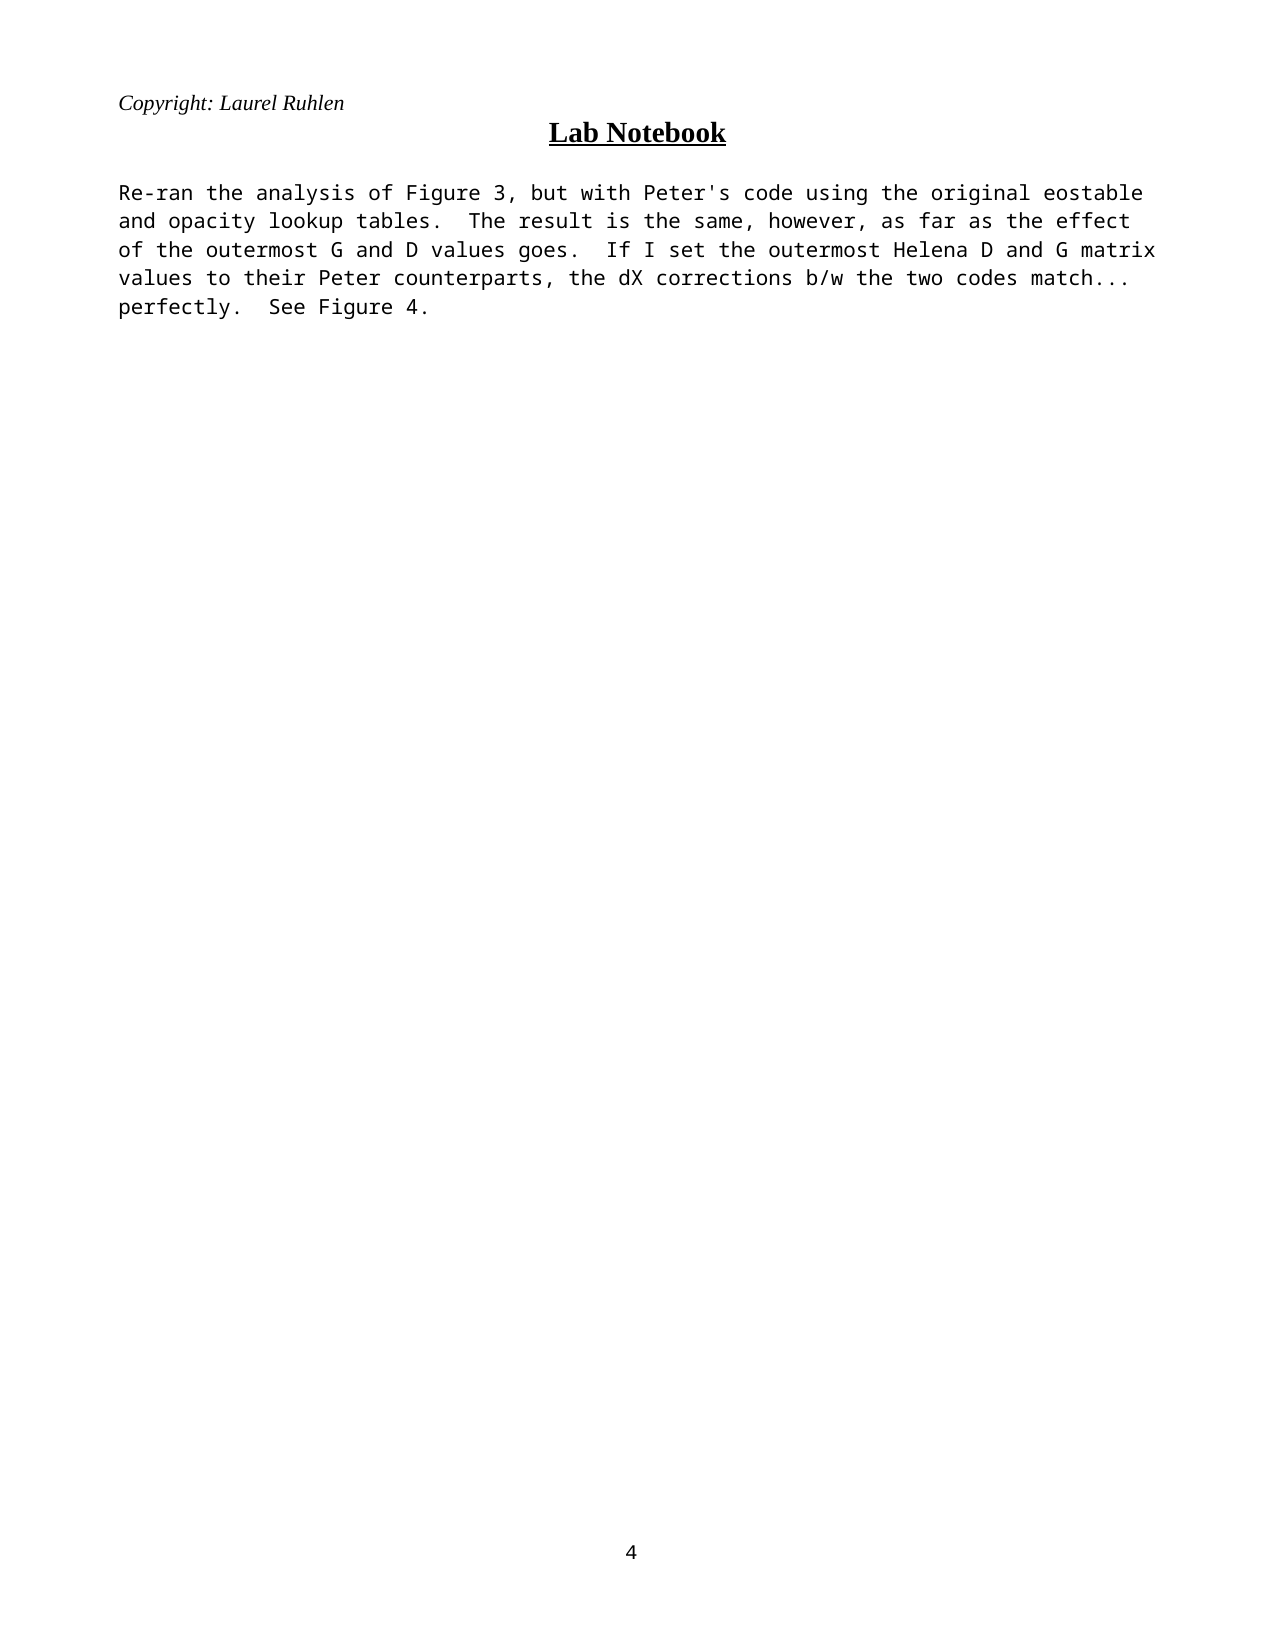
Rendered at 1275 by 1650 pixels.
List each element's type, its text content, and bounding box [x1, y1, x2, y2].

text Re-ran the analysis of Figure 3, but with Peter's code using the original eostable and opacity lookup tables. The result is the same, however, as far as the effect of the outermost G and D values goes. If I set the outermost Helena D and G matrix values to their Peter counterparts, the dX corrections b/w the two codes match... perfectly. See Figure 4. [118, 178, 1157, 320]
